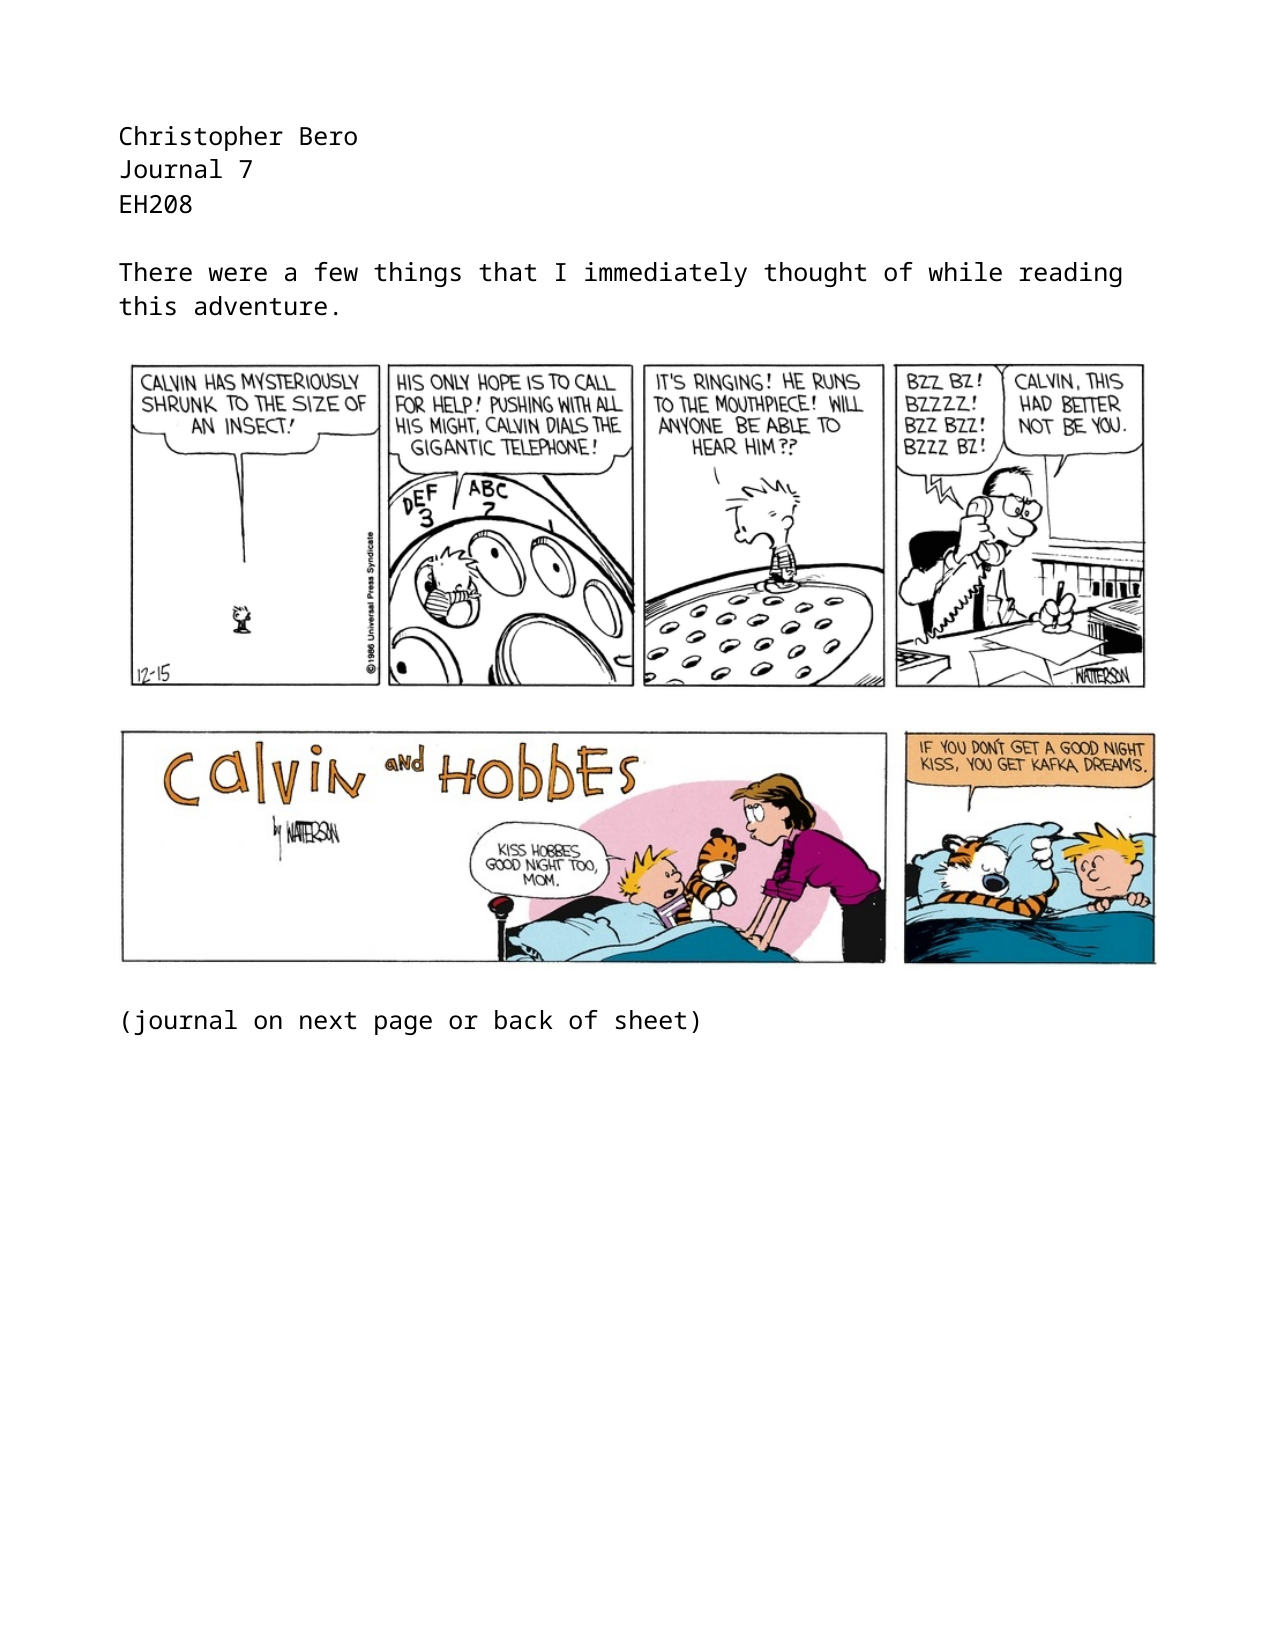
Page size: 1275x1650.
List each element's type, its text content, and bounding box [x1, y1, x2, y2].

picture [118, 728, 1157, 969]
text Journal 7 [118, 152, 1157, 186]
text (journal on next page or back of sheet) [118, 1003, 1157, 1037]
text EH208 [118, 186, 1157, 220]
text Christopher Bero [118, 118, 1157, 152]
text There were a few things that I immediately thought of while reading this adventure. [118, 254, 1157, 322]
picture [118, 356, 1157, 695]
